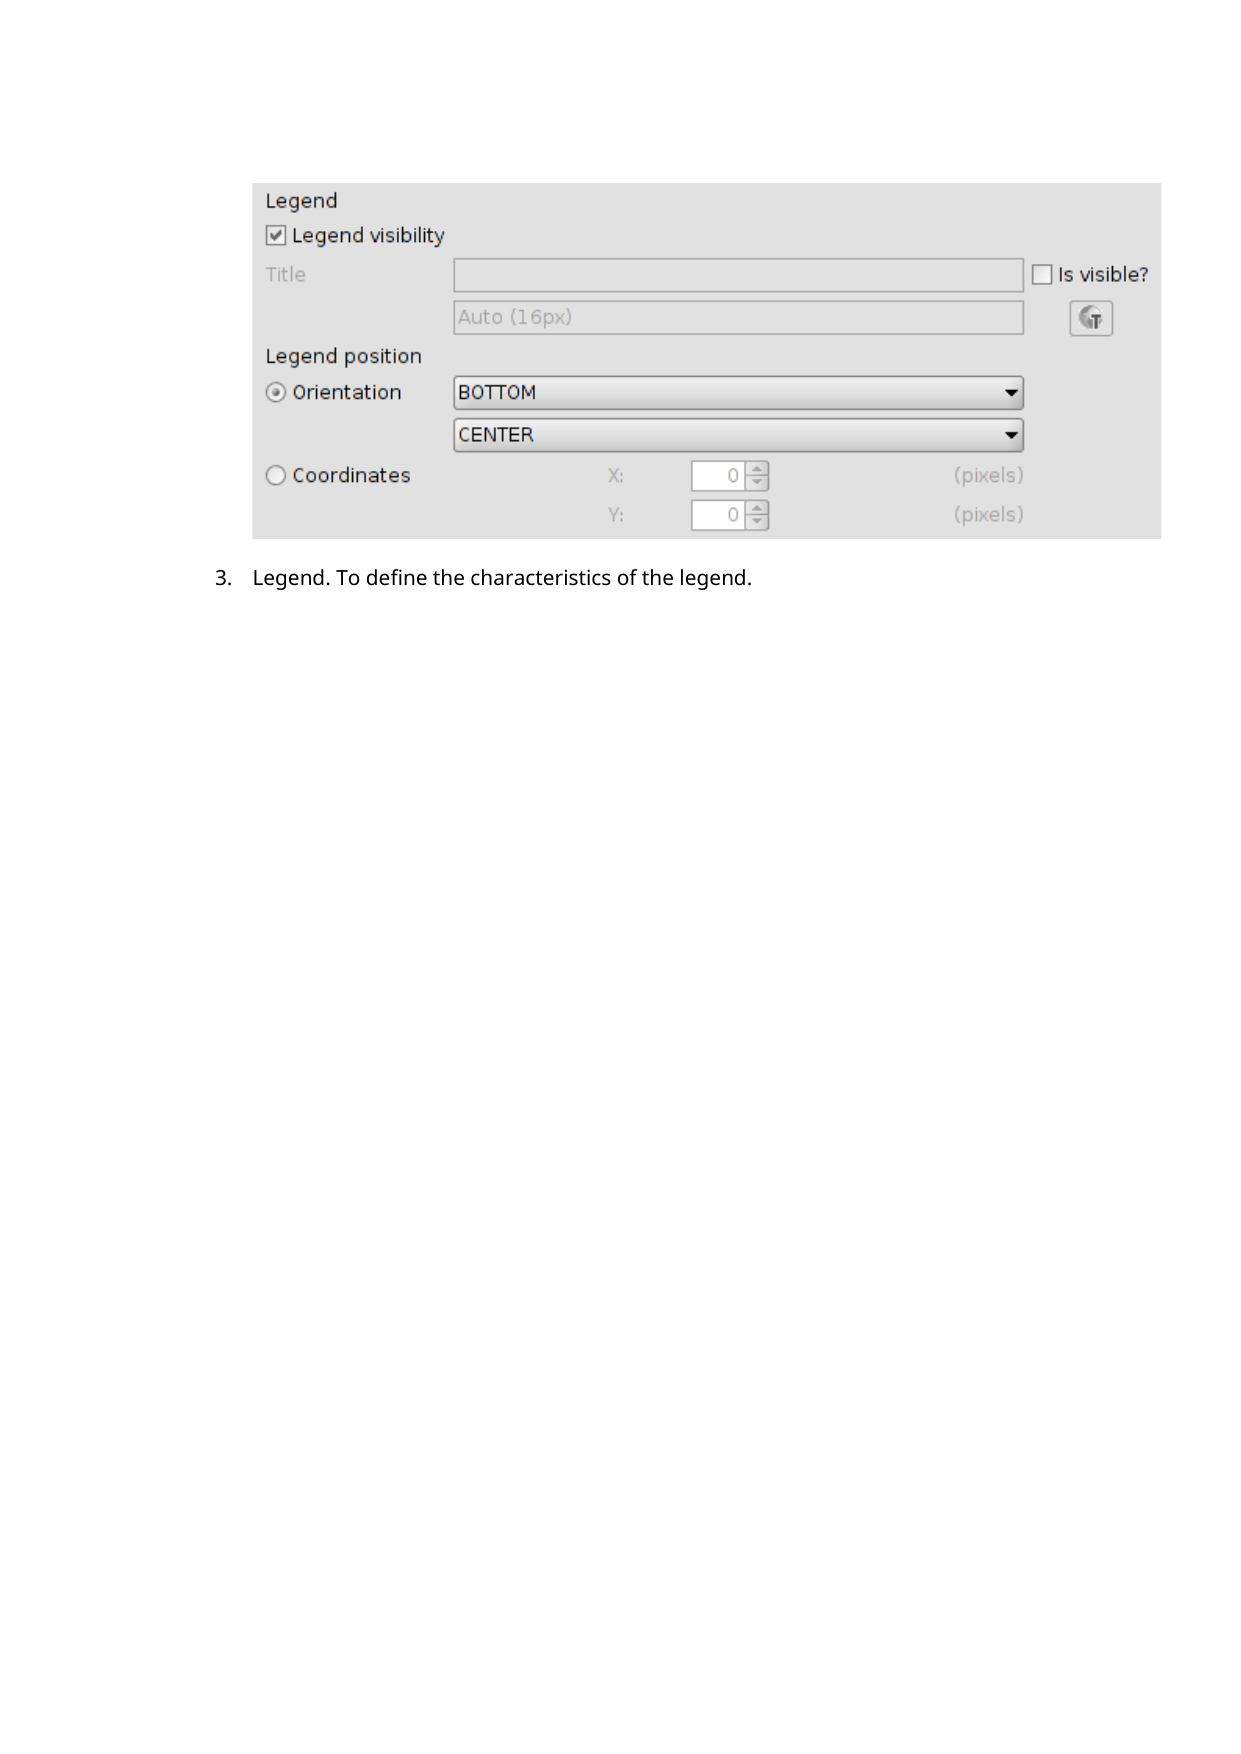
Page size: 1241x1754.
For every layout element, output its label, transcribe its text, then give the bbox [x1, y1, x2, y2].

list Legend. To define the characteristics of the legend. [215, 563, 1125, 592]
picture [252, 183, 1162, 539]
